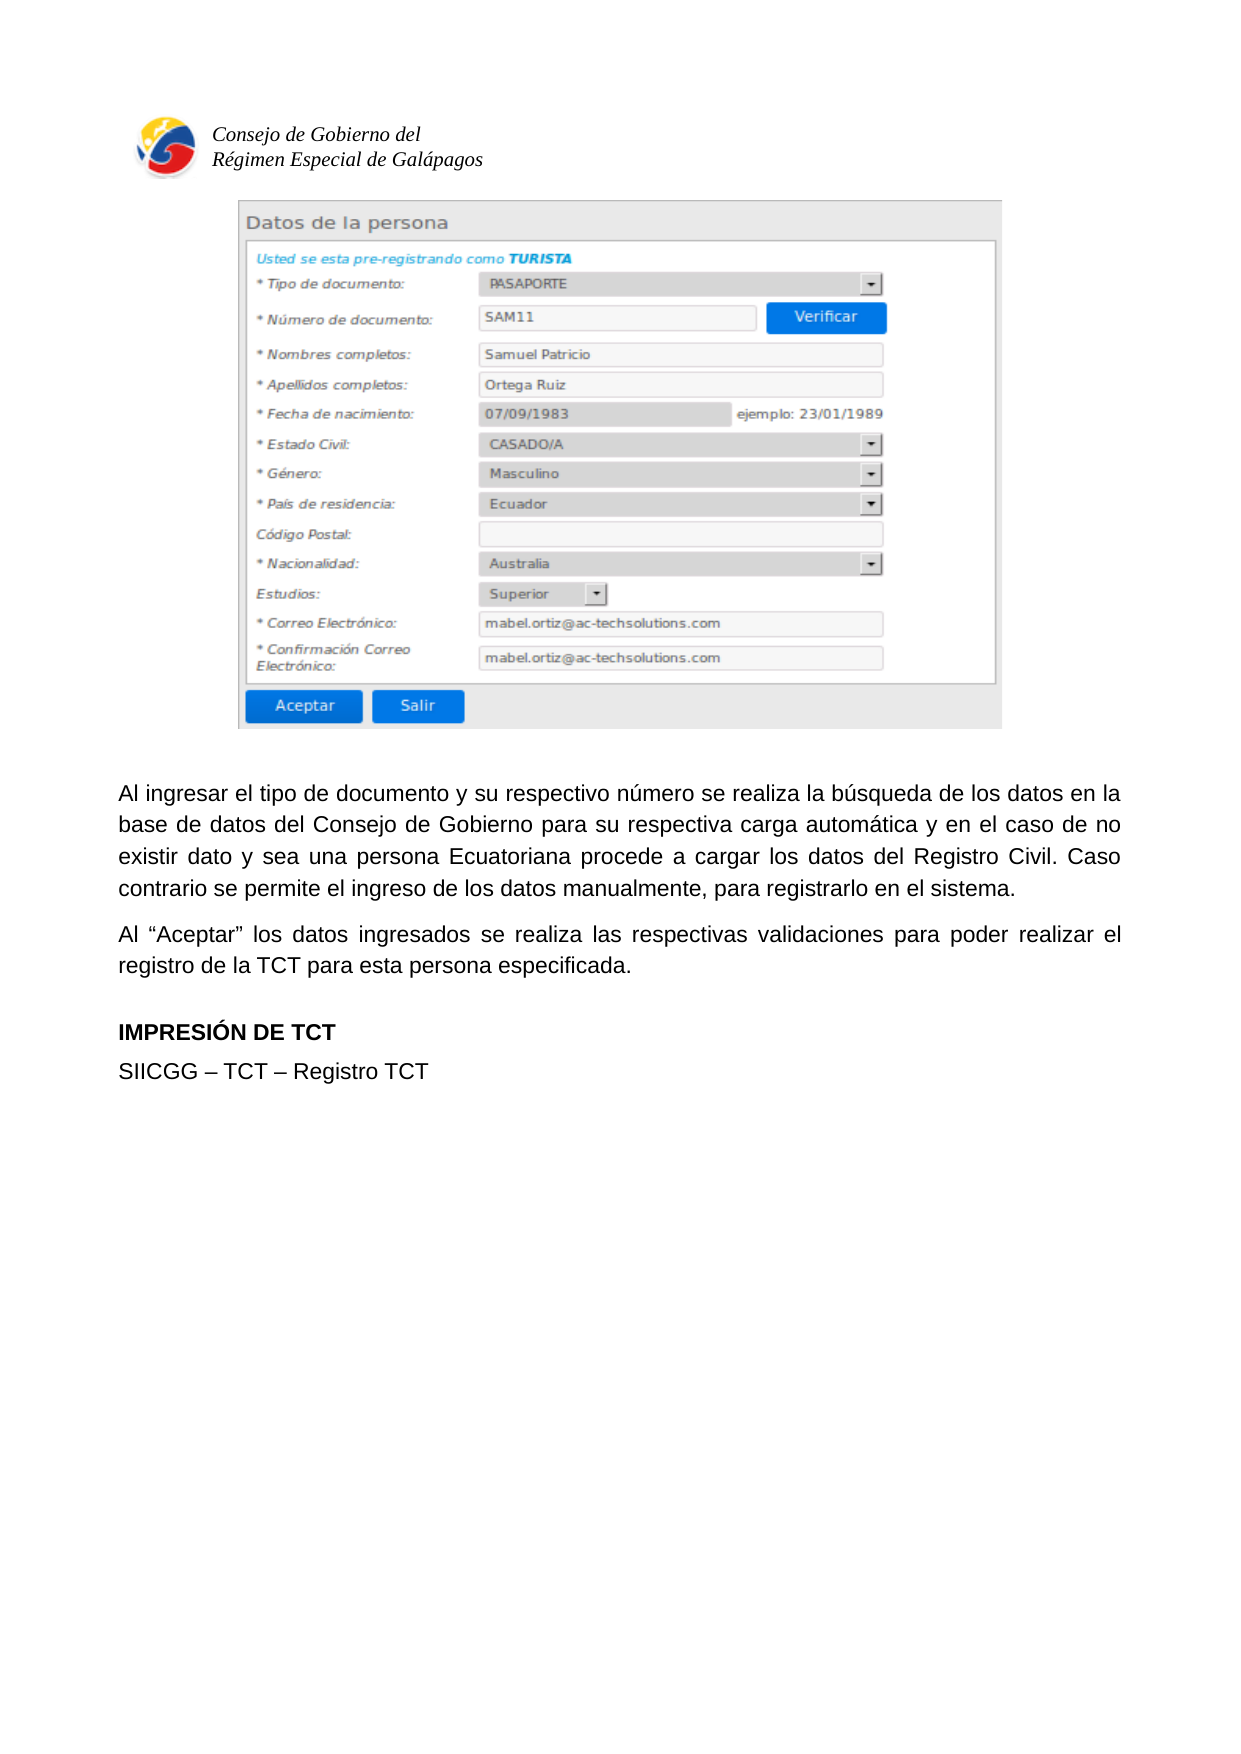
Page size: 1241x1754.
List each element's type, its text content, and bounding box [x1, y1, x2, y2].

picture [129, 113, 208, 179]
text Al ingresar el tipo de documento y su respectivo número se realiza la búsqueda de los datos en la base de datos del Consejo de Gobierno para su respectiva carga automática y en el caso de no existir dato y sea una persona Ecuatoriana procede a cargar los datos del Registro Civil. Caso contrario se permite el ingreso de los datos manualmente, para registrarlo en el sistema. [118, 780, 1122, 901]
text SIICGG – TCT – Registro TCT [118, 1058, 1122, 1084]
picture [238, 200, 1003, 729]
text Al “Aceptar” los datos ingresados se realiza las respectivas validaciones para poder realizar el registro de la TCT para esta persona especificada. [118, 921, 1122, 979]
subtitle IMPRESIÓN DE TCT [118, 1019, 1122, 1046]
